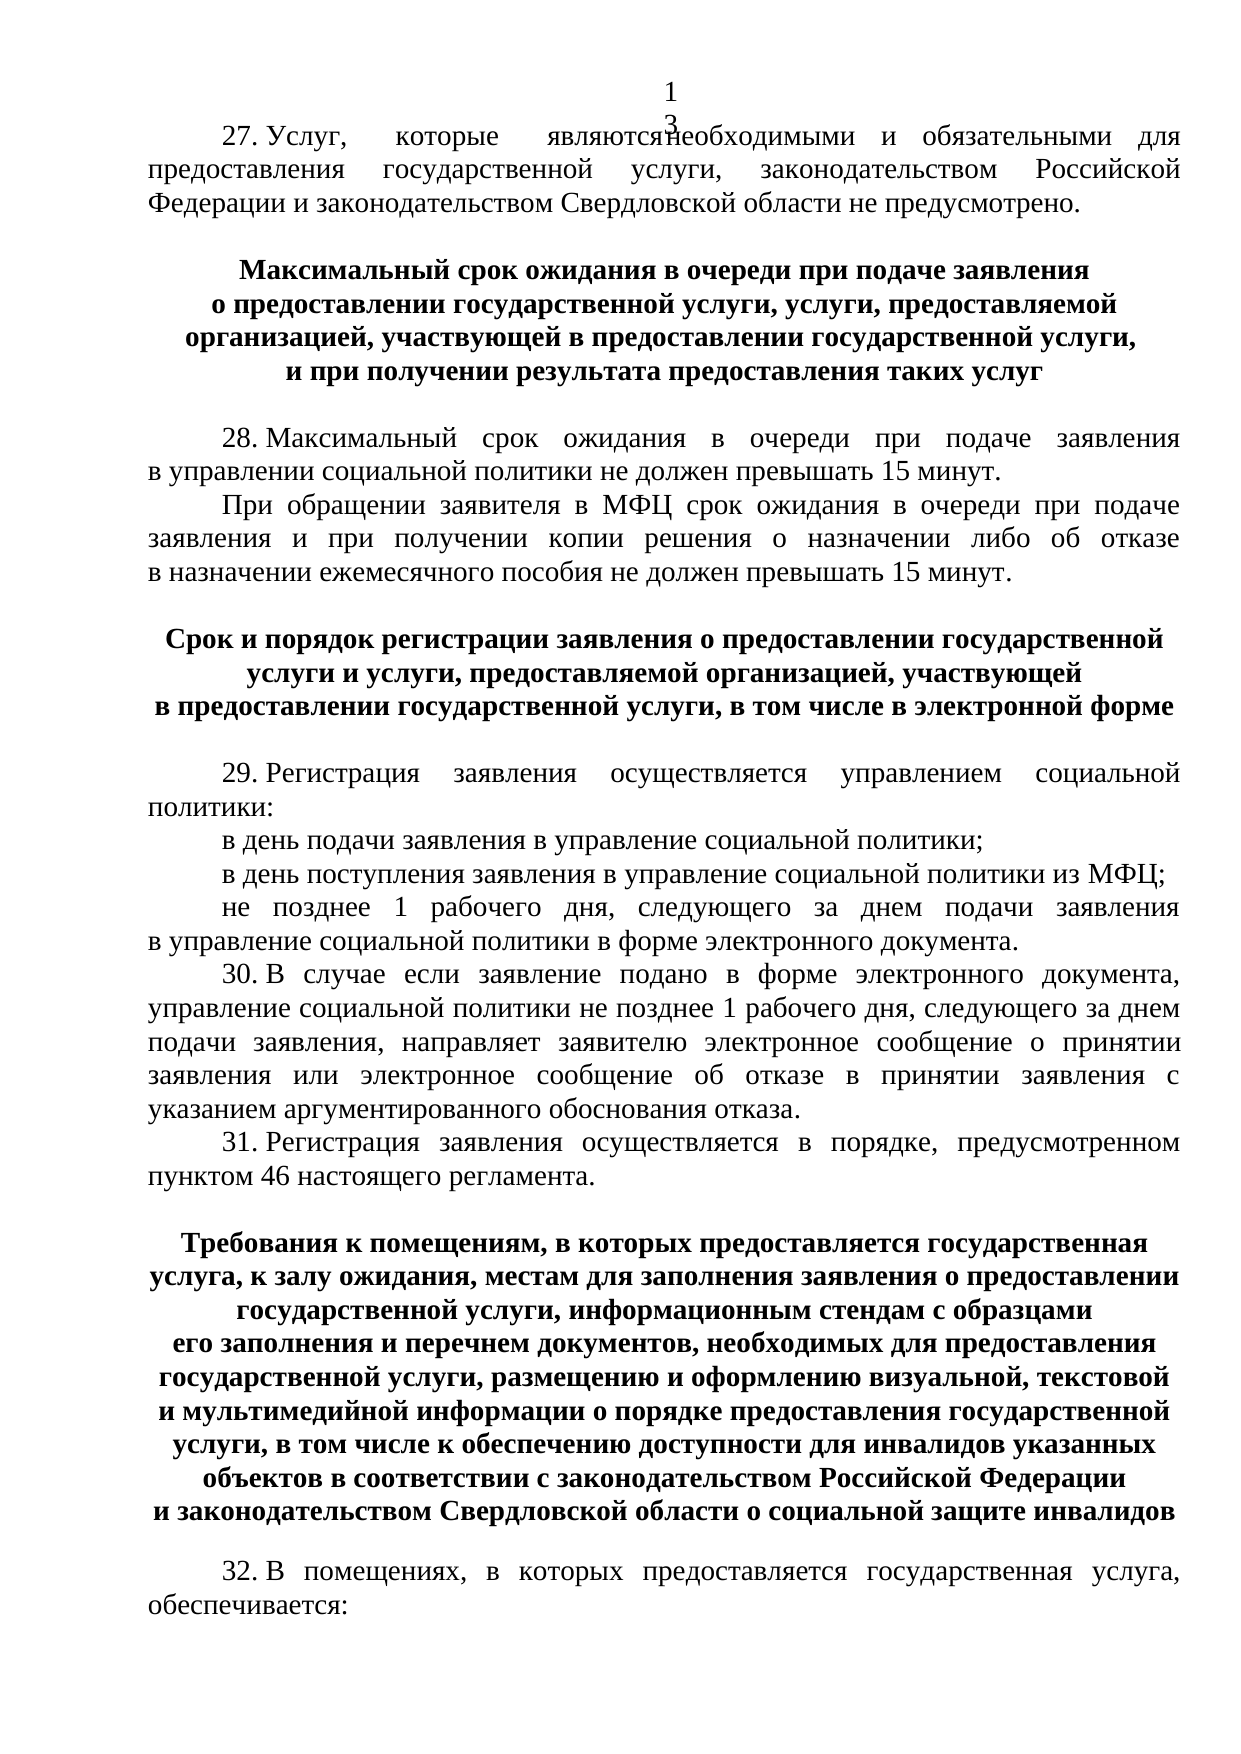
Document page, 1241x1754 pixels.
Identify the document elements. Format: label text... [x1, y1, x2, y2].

list Регистрация заявления осуществляется управлением социальной политики: [148, 755, 1181, 822]
text Максимальный срок ожидания в очереди при подаче заявления о предоставлении государственной услуги, услуги, предоставляемой организацией, участвующей в предоставлении государственной услуги, [148, 252, 1181, 353]
list Максимальный срок ожидания в очереди при подаче заявления в управлении социальной политики не должен превышать 15 минут. [148, 420, 1181, 487]
text не позднее 1 рабочего дня, следующего за днем подачи заявления в управление социальной политики в форме электронного документа. [148, 889, 1181, 957]
list В случае если заявление подано в форме электронного документа, управление социальной политики не позднее 1 рабочего дня, следующего за днем подачи заявления, направляет заявителю электронное сообщение о принятии заявления или электронное сообщение об отказе в принятии заявления с указанием аргументированного обоснования отказа. [148, 957, 1181, 1124]
text Срок и порядок регистрации заявления о предоставлении государственной услуги и услуги, предоставляемой организацией, участвующей в предоставлении государственной услуги, в том числе в электронной форме [148, 621, 1181, 722]
text Требования к помещениям, в которых предоставляется государственная услуга, к залу ожидания, местам для заполнения заявления о предоставлении государственной услуги, информационным стендам с образцами его заполнения и перечнем документов, необходимых для предоставления государственной услуги, размещению и оформлению визуальной, текстовой и мультимедийной информации о порядке предоставления государственной услуги, в том числе к обеспечению доступности для инвалидов указанных объектов в соответствии с законодательством Российской Федерации и законодательством Свердловской области о социальной защите инвалидов [148, 1225, 1181, 1527]
list Регистрация заявления осуществляется в порядке, предусмотренном пунктом 46 настоящего регламента. [148, 1124, 1181, 1191]
text При обращении заявителя в МФЦ срок ожидания в очереди при подаче заявления и при получении копии решения о назначении либо об отказе в назначении ежемесячного пособия не должен превышать 15 минут. [148, 487, 1181, 588]
list В помещениях, в которых предоставляется государственная услуга, обеспечивается: [148, 1553, 1181, 1620]
list Услуг, которые являются необходимыми и обязательными для предоставления государственной услуги, законодательством Российской Федерации и законодательством Свердловской области не предусмотрено. [148, 118, 1181, 219]
text в день подачи заявления в управление социальной политики; [148, 822, 1181, 856]
text и при получении результата предоставления таких услуг [148, 353, 1181, 386]
text в день поступления заявления в управление социальной политики из МФЦ; [148, 856, 1181, 889]
